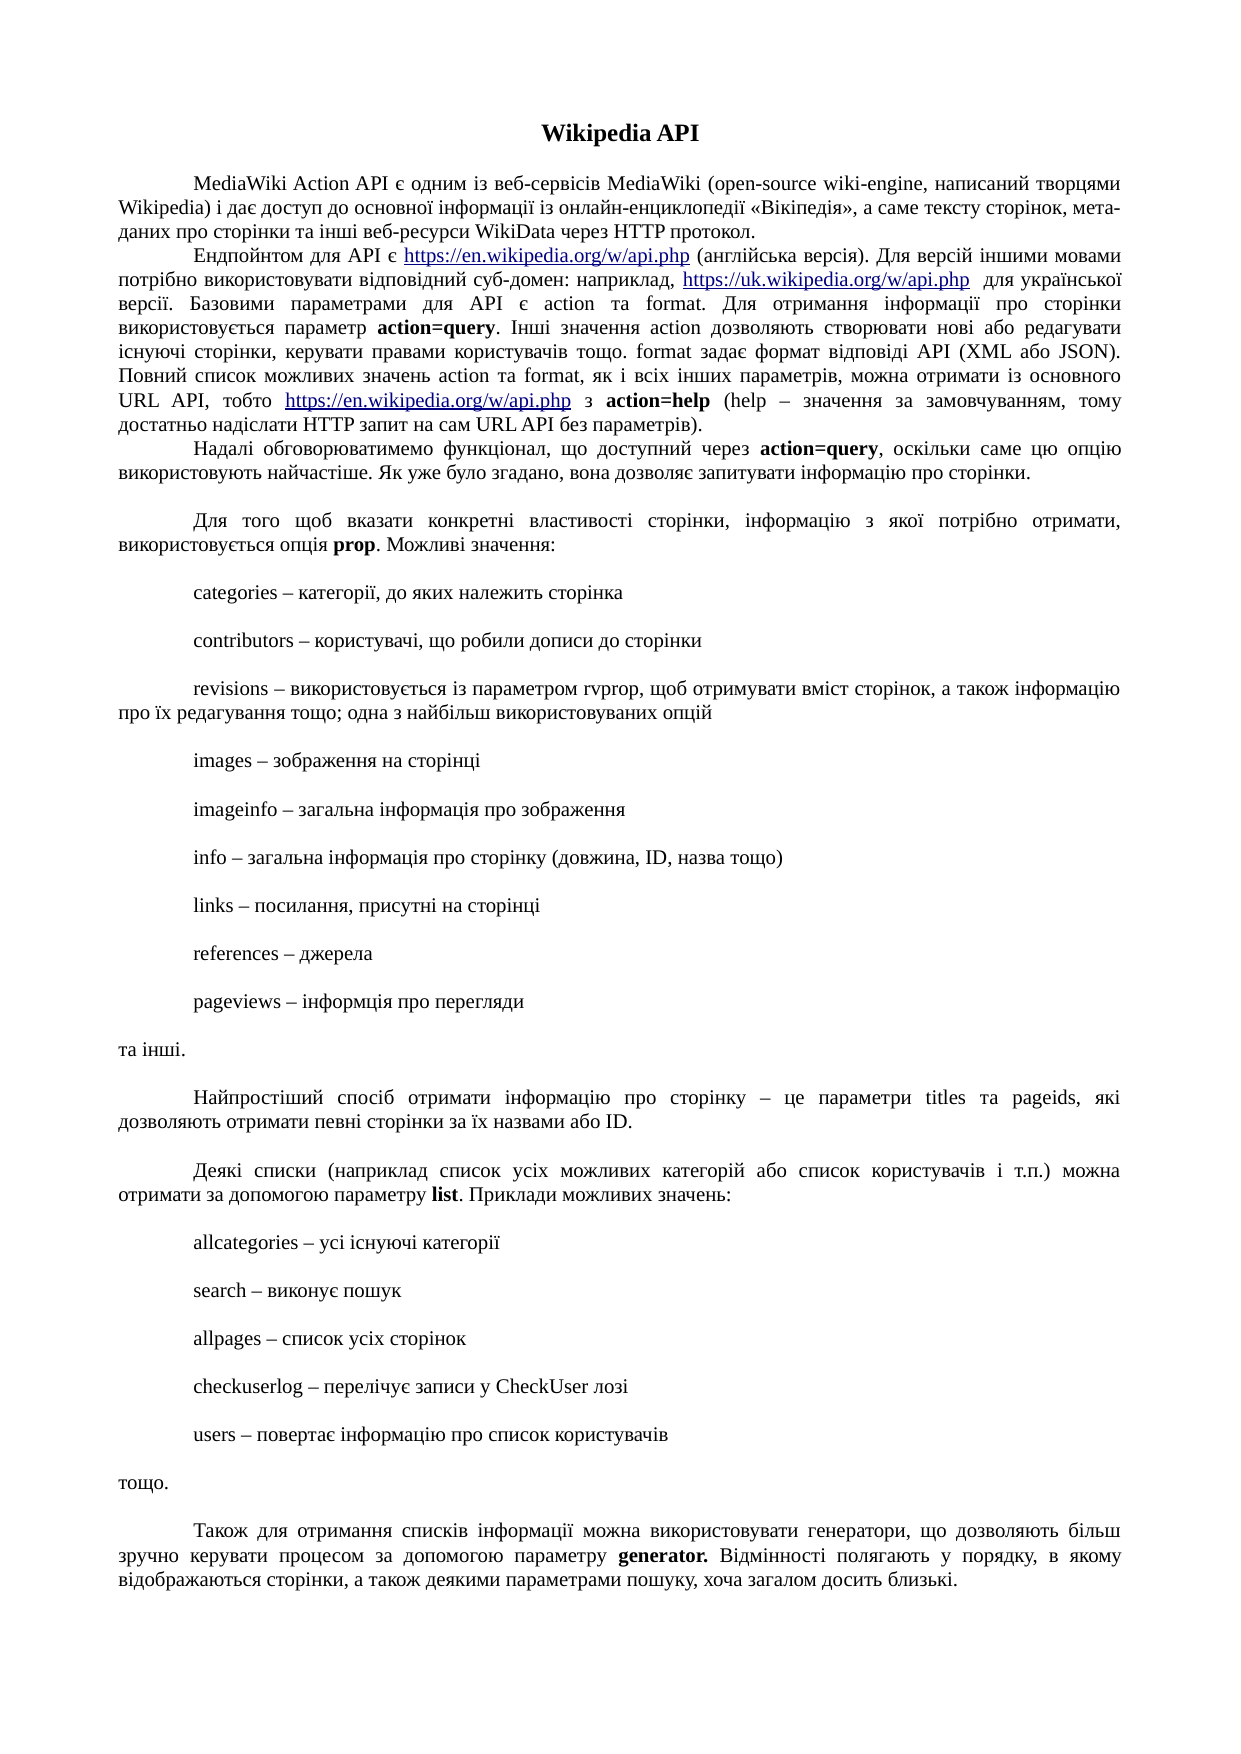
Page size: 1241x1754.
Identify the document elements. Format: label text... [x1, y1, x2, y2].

text allcategories – усі існуючі категорії [118, 1230, 1122, 1254]
text categories – категорії, до яких належить сторінка [118, 580, 1122, 604]
text users – повертає інформацію про список користувачів [118, 1422, 1122, 1446]
text Найпростіший спосіб отримати інформацію про сторінку – це параметри titles та pageids, які дозволяють отримати певні сторінки за їх назвами або ID. [118, 1085, 1122, 1133]
text imageinfo – загальна інформація про зображення [118, 797, 1122, 821]
text revisions – використовується із параметром rvprop, щоб отримувати вміст сторінок, а також інформацію про їх редагування тощо; одна з найбільш використовуваних опцій [118, 676, 1122, 724]
text Також для отримання списків інформації можна використовувати генератори, що дозволяють більш зручно керувати процесом за допомогою параметру generator. Відмінності полягають у порядку, в якому відображаються сторінки, а також деякими параметрами пошуку, хоча загалом досить близькі. [118, 1518, 1122, 1591]
text Надалі обговорюватимемо функціонал, що доступний через action=query, оскільки саме цю опцію використовують найчастіше. Як уже було згадано, вона дозволяє запитувати інформацію про сторінки. [118, 436, 1122, 484]
text contributors – користувачі, що робили дописи до сторінки [118, 628, 1122, 652]
text Wikipedia API [118, 118, 1122, 147]
text Ендпойнтом для API є https://en.wikipedia.org/w/api.php (англійська версія). Для версій іншими мовами потрібно використовувати відповідний суб-домен: наприклад, https://uk.wikipedia.org/w/api.php для української версії. Базовими параметрами для API є action та format. Для отримання інформації про сторінки використовується параметр action=query. Інші значення action дозволяють створювати нові або редагувати існуючі сторінки, керувати правами користувачів тощо. format задає формат відповіді API (XML або JSON). Повний список можливих значень action та format, як і всіх інших параметрів, можна отримати із основного URL API, тобто https://en.wikipedia.org/w/api.php з action=help (help – значення за замовчуванням, тому достатньо надіслати HTTP запит на сам URL API без параметрів). [118, 243, 1122, 436]
text тощо. [118, 1470, 1122, 1494]
text links – посилання, присутні на сторінці [118, 893, 1122, 917]
text info – загальна інформація про сторінку (довжина, ID, назва тощо) [118, 845, 1122, 869]
text references – джерела [118, 941, 1122, 965]
text checkuserlog – перелічує записи у CheckUser лозі [118, 1374, 1122, 1398]
text allpages – список усіх сторінок [118, 1326, 1122, 1350]
text search – виконує пошук [118, 1278, 1122, 1302]
text pageviews – інформція про перегляди [118, 989, 1122, 1013]
text та інші. [118, 1037, 1122, 1061]
text Деякі списки (наприклад список усіх можливих категорій або список користувачів і т.п.) можна отримати за допомогою параметру list. Приклади можливих значень: [118, 1157, 1122, 1206]
text images – зображення на сторінці [118, 748, 1122, 772]
text MediaWiki Action API є одним із веб-сервісів MediaWiki (open-source wiki-engine, написаний творцями Wikipedia) і дає доступ до основної інформації із онлайн-енциклопедії «Вікіпедія», а саме тексту сторінок, мета-даних про сторінки та інші веб-ресурси WikiData через HTTP протокол. [118, 171, 1122, 243]
text Для того щоб вказати конкретні властивості сторінки, інформацію з якої потрібно отримати, використовується опція prop. Можливі значення: [118, 508, 1122, 556]
